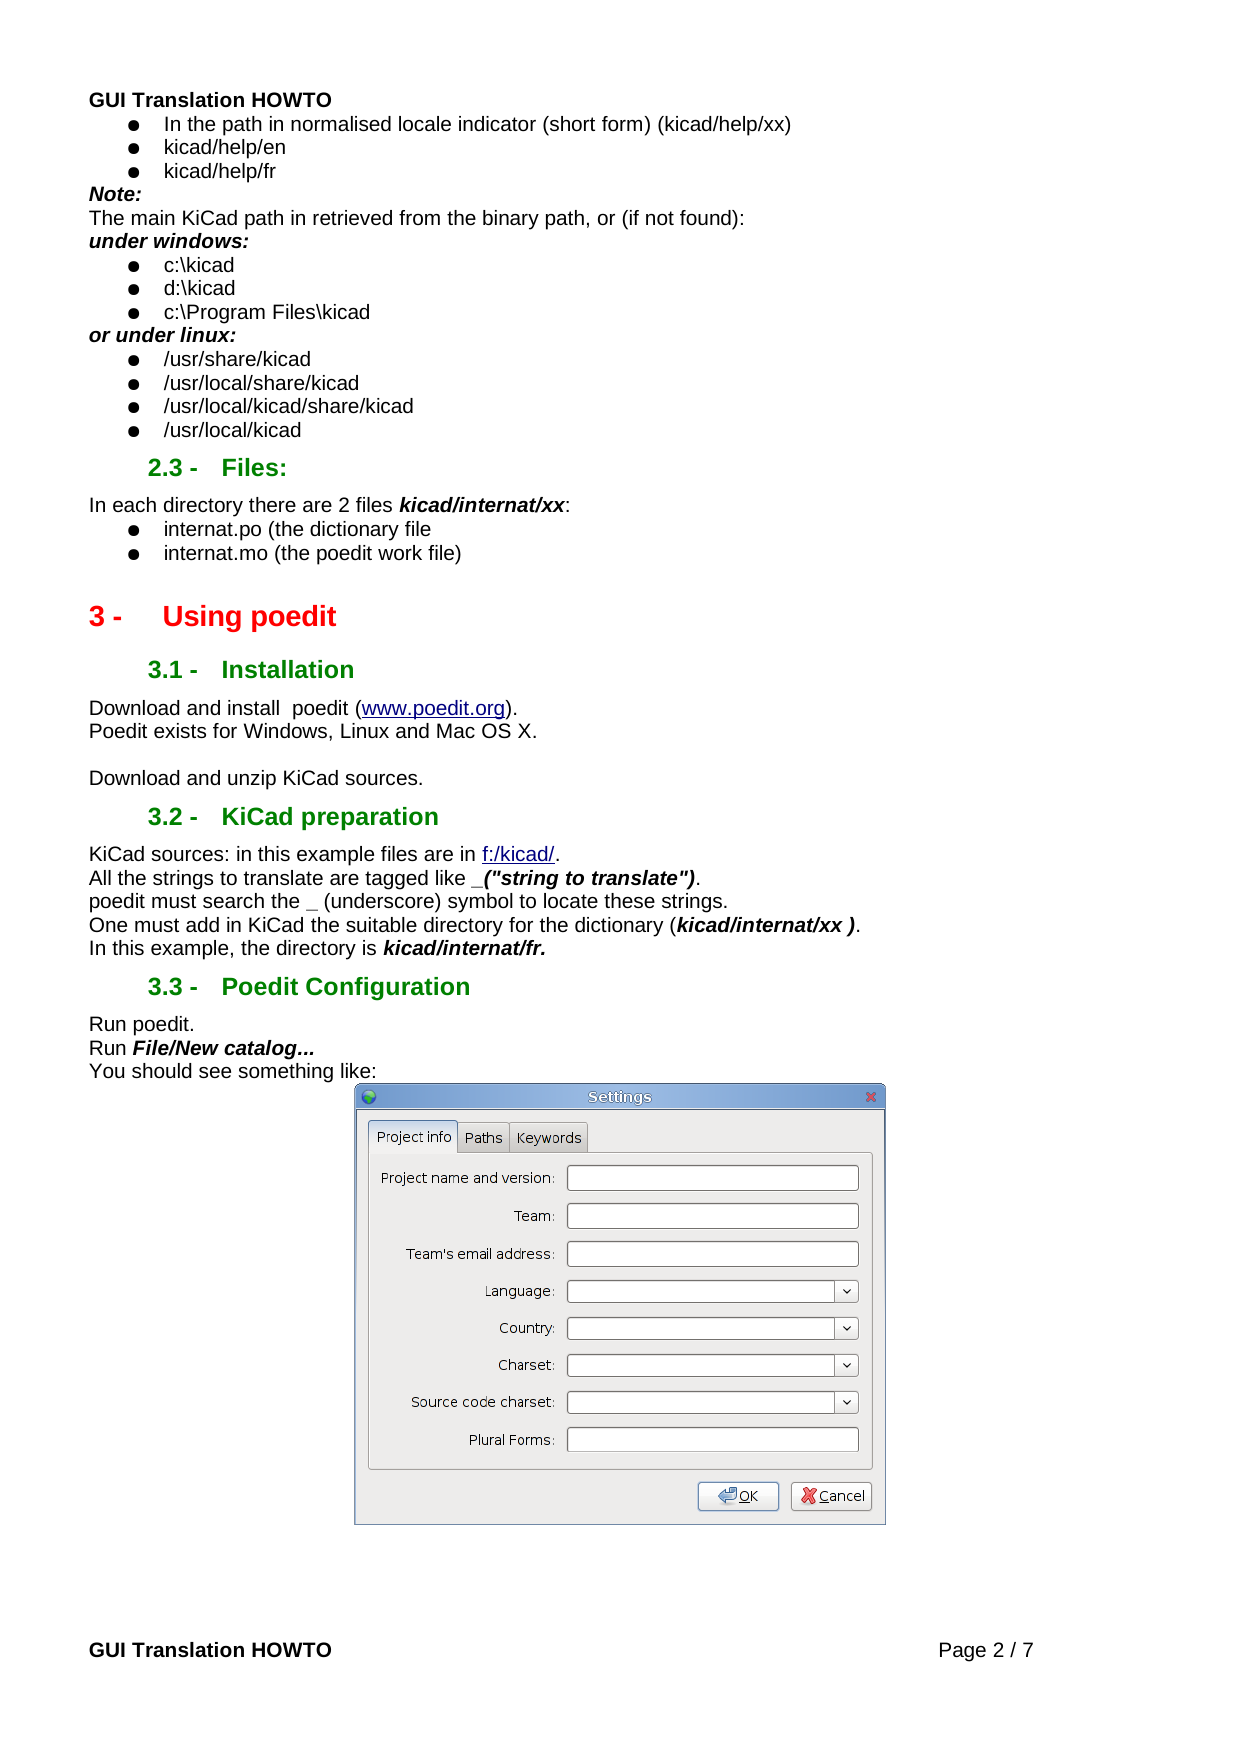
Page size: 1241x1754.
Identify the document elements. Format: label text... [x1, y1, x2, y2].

text All the strings to translate are tagged like _("string to translate"). [88, 866, 1152, 890]
text Poedit exists for Windows, Linux and Mac OS X. [88, 720, 1152, 743]
subtitle Files: [148, 454, 1152, 482]
list internat.mo (the poedit work file) [126, 541, 1152, 564]
subtitle Poedit Configuration [148, 973, 1152, 1001]
text Download and unzip KiCad sources. [88, 767, 1152, 790]
list /usr/local/kicad/share/kicad [126, 394, 1152, 418]
list /usr/local/kicad [126, 418, 1152, 442]
list c:\Program Files\kicad [126, 300, 1152, 324]
picture [354, 1083, 886, 1525]
subtitle Using poedit [88, 600, 1152, 632]
text under windows: [88, 230, 1152, 253]
subtitle Installation [148, 656, 1152, 684]
text In each directory there are 2 files kicad/internat/xx: [88, 494, 1152, 517]
subtitle KiCad preparation [148, 803, 1152, 831]
text Run poedit. [88, 1012, 1152, 1036]
list /usr/local/share/kicad [126, 371, 1152, 394]
text Run File/New catalog... [88, 1036, 1152, 1059]
list internat.po (the dictionary file [126, 517, 1152, 541]
text In this example, the directory is kicad/internat/fr. [88, 937, 1152, 960]
text The main KiCad path in retrieved from the binary path, or (if not found): [88, 206, 1152, 230]
text You should see something like: [88, 1059, 1152, 1083]
list c:\kicad [126, 253, 1152, 277]
list d:\kicad [126, 277, 1152, 300]
text One must add in KiCad the suitable directory for the dictionary (kicad/internat/xx ). [88, 913, 1152, 937]
text Note: [88, 183, 1152, 206]
list kicad/help/en [126, 136, 1152, 159]
text Download and install poedit (www.poedit.org). [88, 696, 1152, 720]
list kicad/help/fr [126, 159, 1152, 183]
text or under linux: [88, 324, 1152, 347]
text poedit must search the _ (underscore) symbol to locate these strings. [88, 890, 1152, 913]
text KiCad sources: in this example files are in f:/kicad/. [88, 843, 1152, 866]
list In the path in normalised locale indicator (short form) (kicad/help/xx) [126, 112, 1152, 136]
list /usr/share/kicad [126, 347, 1152, 371]
